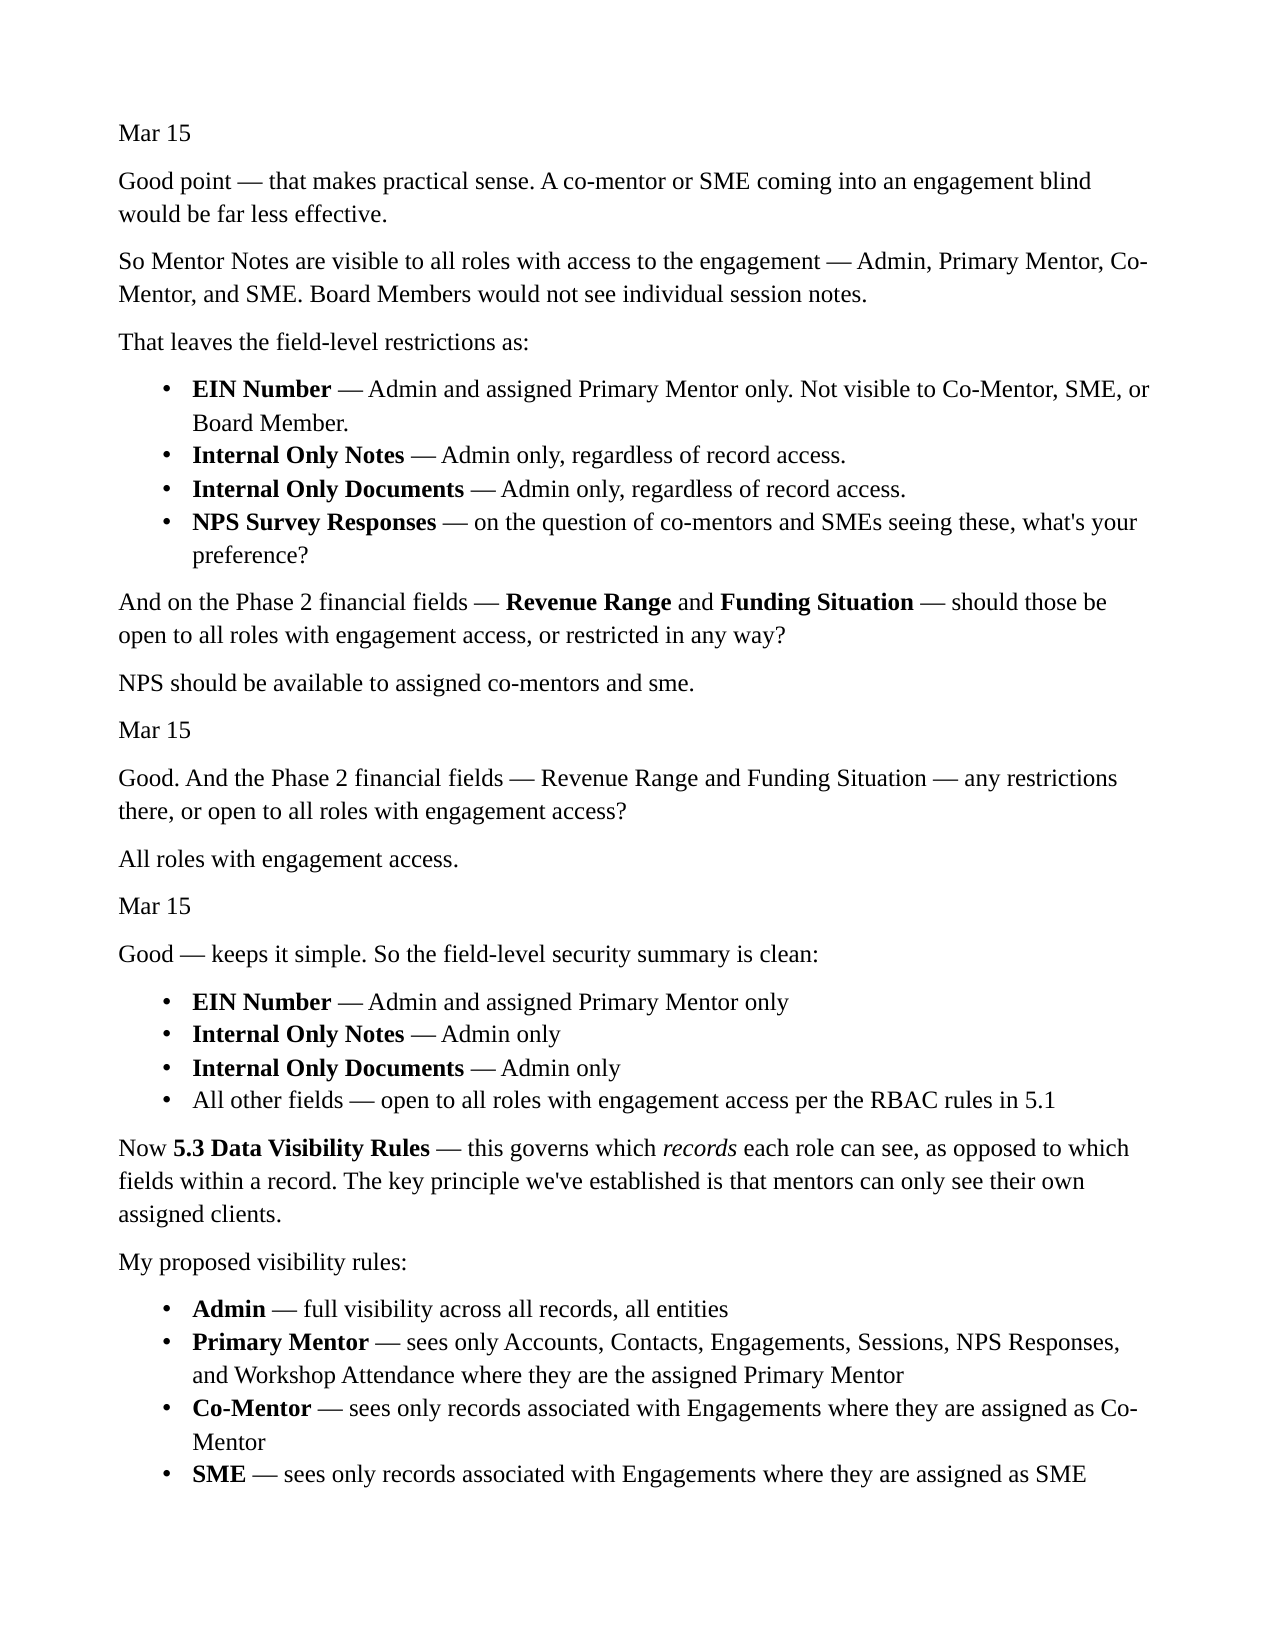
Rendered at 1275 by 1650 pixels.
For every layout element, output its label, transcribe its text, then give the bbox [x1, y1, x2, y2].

list EIN Number — Admin and assigned Primary Mentor only [162, 987, 1157, 1015]
text So Mentor Notes are visible to all roles with access to the engagement — Admin, Primary Mentor, Co-Mentor, and SME. Board Members would not see individual session notes. [118, 246, 1157, 308]
text All roles with engagement access. [118, 844, 1157, 872]
list Admin — full visibility across all records, all entities [162, 1294, 1157, 1323]
text Good point — that makes practical sense. A co-mentor or SME coming into an engagement blind would be far less effective. [118, 166, 1157, 227]
list Co-Mentor — sees only records associated with Engagements where they are assigned as Co-Mentor [162, 1393, 1157, 1455]
list All other fields — open to all roles with engagement access per the RBAC rules in 5.1 [162, 1086, 1157, 1114]
list Internal Only Notes — Admin only [162, 1019, 1157, 1048]
text And on the Phase 2 financial fields — Revenue Range and Funding Situation — should those be open to all roles with engagement access, or restricted in any way? [118, 587, 1157, 649]
text Good. And the Phase 2 financial fields — Revenue Range and Funding Situation — any restrictions there, or open to all roles with engagement access? [118, 763, 1157, 825]
text My proposed visibility rules: [118, 1247, 1157, 1276]
list NPS Survey Responses — on the question of co-mentors and SMEs seeing these, what's your preference? [162, 507, 1157, 568]
text That leaves the field-level restrictions as: [118, 327, 1157, 356]
text Good — keeps it simple. So the field-level security summary is clean: [118, 939, 1157, 968]
text Mar 15 [118, 716, 1157, 744]
list Internal Only Documents — Admin only [162, 1053, 1157, 1081]
list Internal Only Notes — Admin only, regardless of record access. [162, 441, 1157, 469]
list SME — sees only records associated with Engagements where they are assigned as SME [162, 1459, 1157, 1488]
text Mar 15 [118, 118, 1157, 147]
list Internal Only Documents — Admin only, regardless of record access. [162, 474, 1157, 502]
list Primary Mentor — sees only Accounts, Contacts, Engagements, Sessions, NPS Responses, and Workshop Attendance where they are the assigned Primary Mentor [162, 1327, 1157, 1389]
text NPS should be available to assigned co-mentors and sme. [118, 668, 1157, 697]
list EIN Number — Admin and assigned Primary Mentor only. Not visible to Co-Mentor, SME, or Board Member. [162, 374, 1157, 436]
text Mar 15 [118, 891, 1157, 920]
text Now 5.3 Data Visibility Rules — this governs which records each role can see, as opposed to which fields within a record. The key principle we've established is that mentors can only see their own assigned clients. [118, 1133, 1157, 1228]
